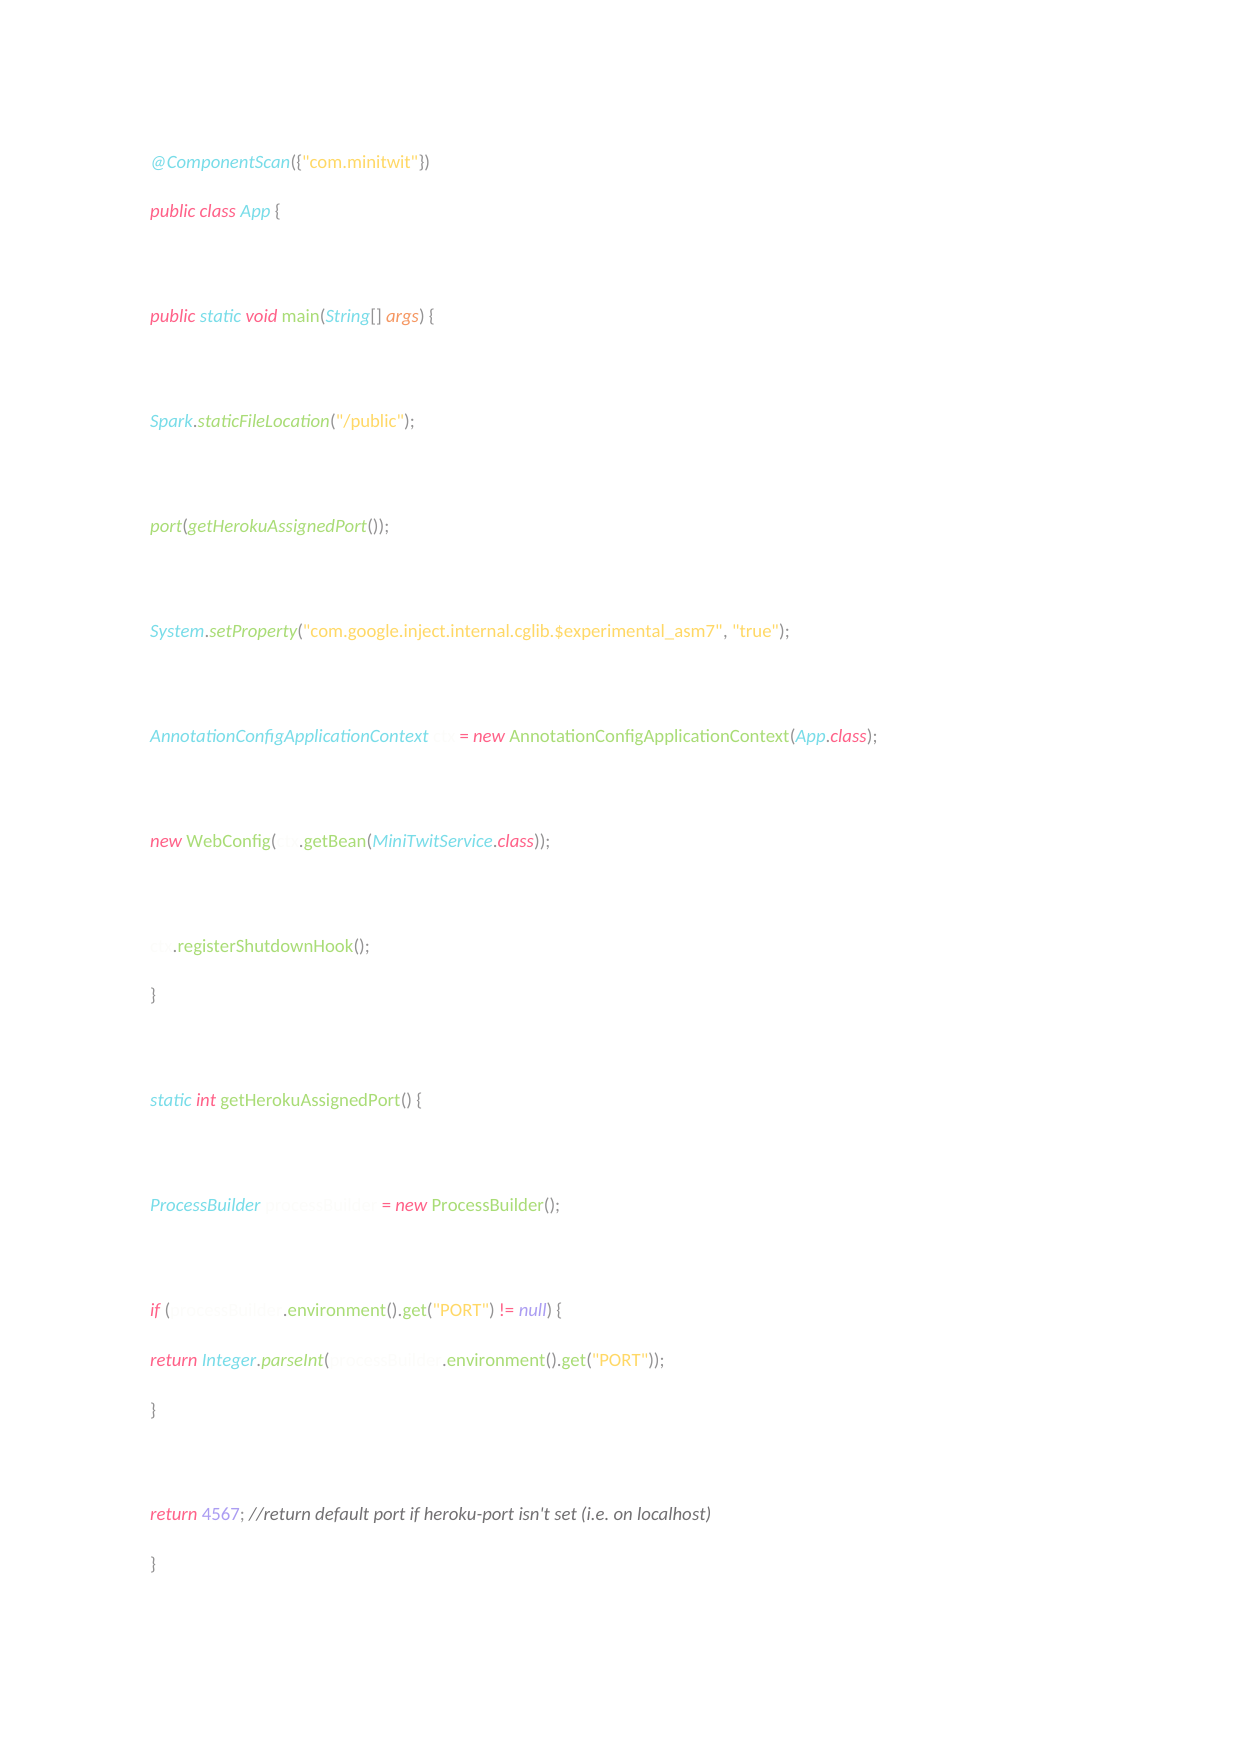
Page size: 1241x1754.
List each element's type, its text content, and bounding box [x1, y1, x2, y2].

text public class App { [150, 200, 1090, 223]
text AnnotationConfigApplicationContext ctx = new AnnotationConfigApplicationContext(App.class); [150, 724, 1090, 747]
text return 4567; //return default port if heroku-port isn't set (i.e. on localhost) [150, 1503, 1090, 1526]
text Spark.staticFileLocation("/public"); [150, 409, 1090, 432]
text return Integer.parseInt(processBuilder.environment().get("PORT")); [150, 1348, 1090, 1371]
text } [150, 1398, 1090, 1421]
text } [150, 984, 1090, 1007]
text new WebConfig(ctx.getBean(MiniTwitService.class)); [150, 829, 1090, 852]
text System.setProperty("com.google.inject.internal.cglib.$experimental_asm7", "true"); [150, 619, 1090, 642]
text static int getHerokuAssignedPort() { [150, 1088, 1090, 1111]
text port(getHerokuAssignedPort()); [150, 514, 1090, 537]
text if (processBuilder.environment().get("PORT") != null) { [150, 1298, 1090, 1321]
text } [150, 1552, 1090, 1575]
text @ComponentScan({"com.minitwit"}) [150, 150, 1090, 173]
text ProcessBuilder processBuilder = new ProcessBuilder(); [150, 1193, 1090, 1216]
text public static void main(String[] args) { [150, 304, 1090, 327]
text ctx.registerShutdownHook(); [150, 934, 1090, 957]
